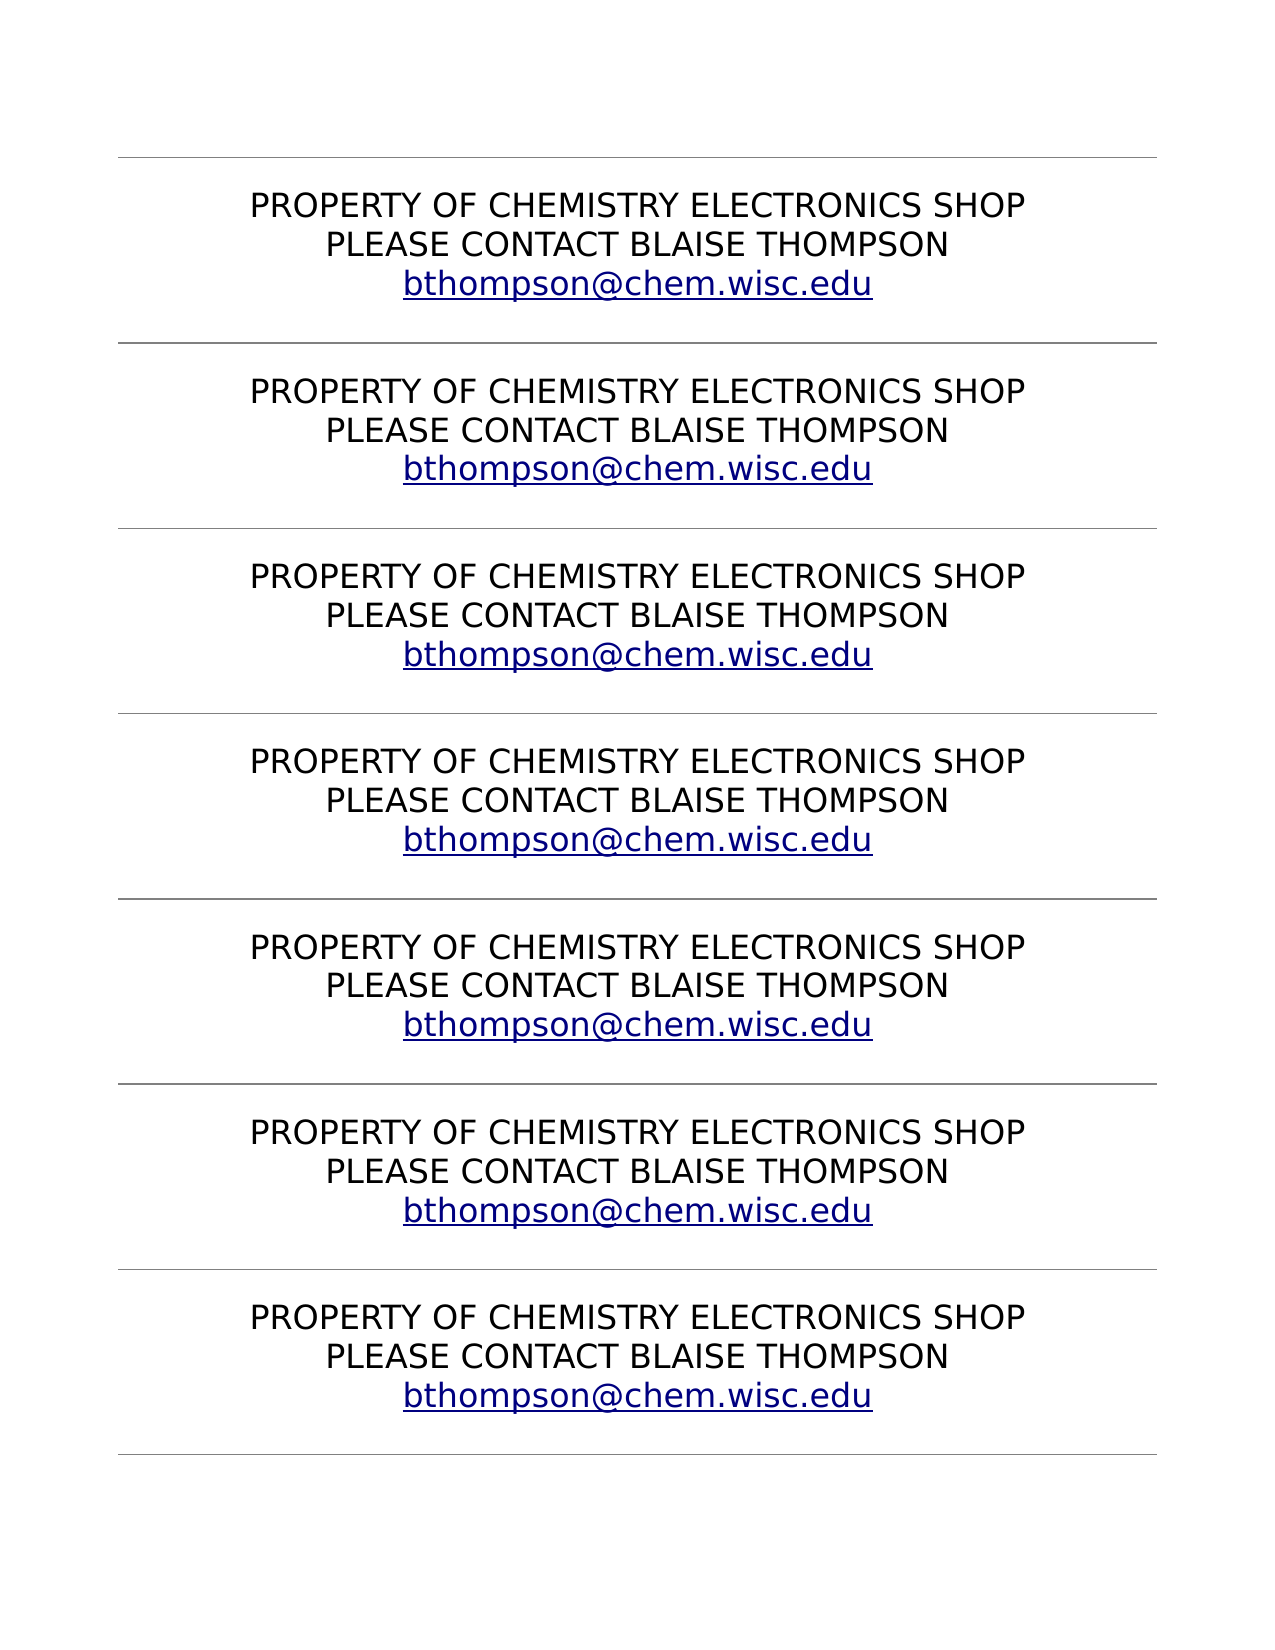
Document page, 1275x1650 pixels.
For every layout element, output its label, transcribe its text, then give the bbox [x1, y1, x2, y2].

text PLEASE CONTACT BLAISE THOMPSON [118, 1152, 1157, 1191]
text PLEASE CONTACT BLAISE THOMPSON [118, 1338, 1157, 1376]
text PROPERTY OF CHEMISTRY ELECTRONICS SHOP [118, 187, 1157, 226]
text PROPERTY OF CHEMISTRY ELECTRONICS SHOP [118, 743, 1157, 782]
text bthompson@chem.wisc.edu [118, 821, 1157, 859]
text bthompson@chem.wisc.edu [118, 450, 1157, 489]
text bthompson@chem.wisc.edu [118, 1006, 1157, 1045]
text PROPERTY OF CHEMISTRY ELECTRONICS SHOP [118, 1113, 1157, 1152]
text bthompson@chem.wisc.edu [118, 1191, 1157, 1230]
text PROPERTY OF CHEMISTRY ELECTRONICS SHOP [118, 1299, 1157, 1338]
text bthompson@chem.wisc.edu [118, 635, 1157, 674]
text PROPERTY OF CHEMISTRY ELECTRONICS SHOP [118, 928, 1157, 967]
text PLEASE CONTACT BLAISE THOMPSON [118, 782, 1157, 821]
text PROPERTY OF CHEMISTRY ELECTRONICS SHOP [118, 372, 1157, 411]
text PROPERTY OF CHEMISTRY ELECTRONICS SHOP [118, 557, 1157, 596]
text PLEASE CONTACT BLAISE THOMPSON [118, 967, 1157, 1006]
text bthompson@chem.wisc.edu [118, 1376, 1157, 1415]
text PLEASE CONTACT BLAISE THOMPSON [118, 226, 1157, 264]
text bthompson@chem.wisc.edu [118, 264, 1157, 303]
text PLEASE CONTACT BLAISE THOMPSON [118, 411, 1157, 450]
text PLEASE CONTACT BLAISE THOMPSON [118, 596, 1157, 635]
